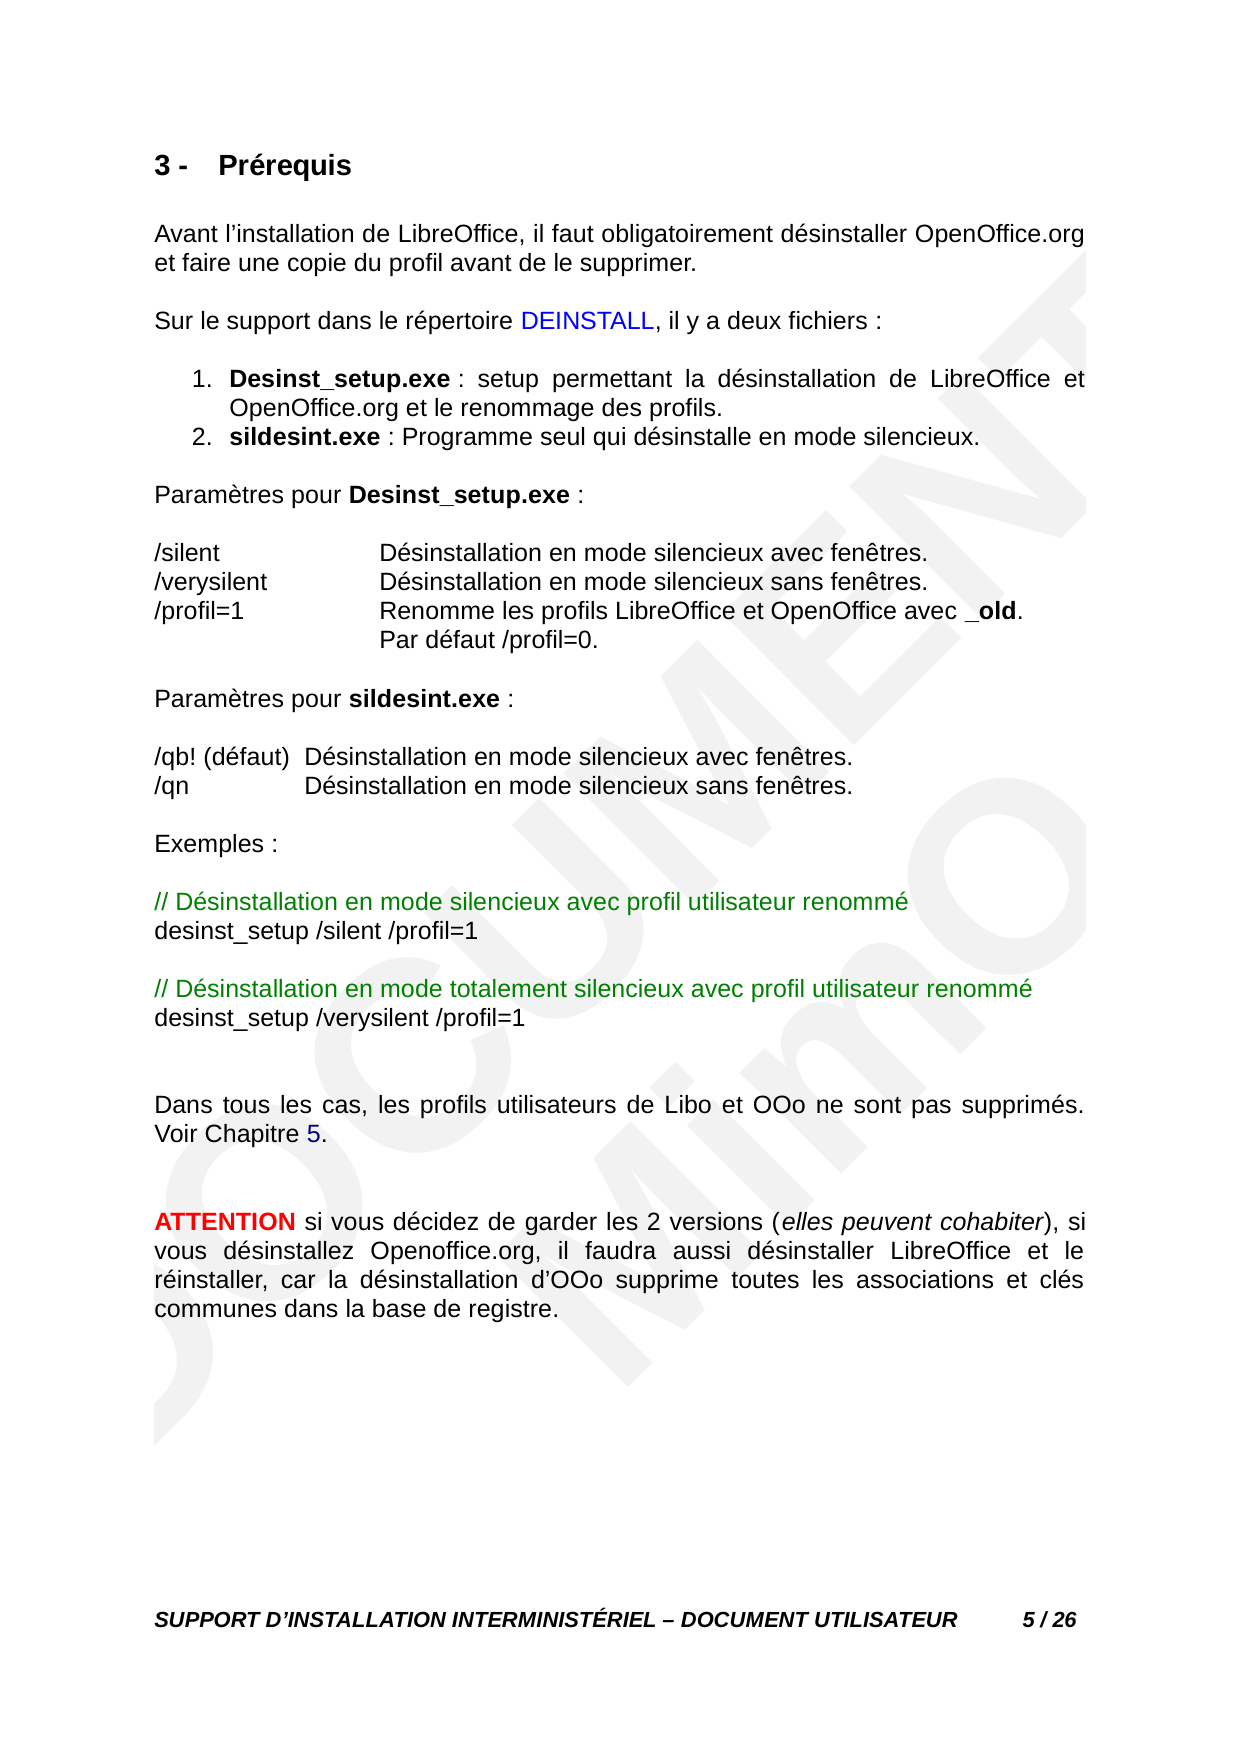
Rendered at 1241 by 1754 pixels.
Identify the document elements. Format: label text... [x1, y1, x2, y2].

text /verysilent Désinstallation en mode silencieux sans fenêtres. [154, 567, 1086, 596]
text Par défaut /profil=0. [154, 625, 1086, 654]
text /profil=1 Renomme les profils LibreOffice et OpenOffice avec _old. [154, 596, 1086, 625]
text Exemples : [154, 829, 1086, 858]
text // Désinstallation en mode silencieux avec profil utilisateur renommé [154, 887, 1086, 916]
text Paramètres pour Desinst_setup.exe : [154, 480, 1086, 509]
text desinst_setup /silent /profil=1 [154, 916, 1086, 945]
list Desinst_setup.exe : setup permettant la désinstallation de LibreOffice et OpenOffice.org et le renommage des profils. [192, 364, 1086, 422]
text Avant l’installation de LibreOffice, il faut obligatoirement désinstaller OpenOffice.org et faire une copie du profil avant de le supprimer. [154, 218, 1086, 277]
text Sur le support dans le répertoire DEINSTALL, il y a deux fichiers : [154, 306, 1086, 335]
text Paramètres pour sildesint.exe : [154, 683, 1086, 712]
text // Désinstallation en mode totalement silencieux avec profil utilisateur renommé [154, 974, 1086, 1003]
text Dans tous les cas, les profils utilisateurs de Libo et OOo ne sont pas supprimés. Voir Chapitre 5. [154, 1090, 1086, 1148]
text /silent Désinstallation en mode silencieux avec fenêtres. [154, 538, 1086, 567]
list sildesint.exe : Programme seul qui désinstalle en mode silencieux. [192, 422, 1086, 451]
text desinst_setup /verysilent /profil=1 [154, 1003, 1086, 1032]
text /qn Désinstallation en mode silencieux sans fenêtres. [154, 771, 1086, 800]
text ATTENTION si vous décidez de garder les 2 versions (elles peuvent cohabiter), si vous désinstallez Openoffice.org, il faudra aussi désinstaller LibreOffice et le réinstaller, car la désinstallation d’OOo supprime toutes les associations et clés communes dans la base de registre. [154, 1207, 1086, 1323]
text /qb! (défaut) Désinstallation en mode silencieux avec fenêtres. [154, 742, 1086, 771]
subtitle Prérequis [154, 148, 1086, 181]
